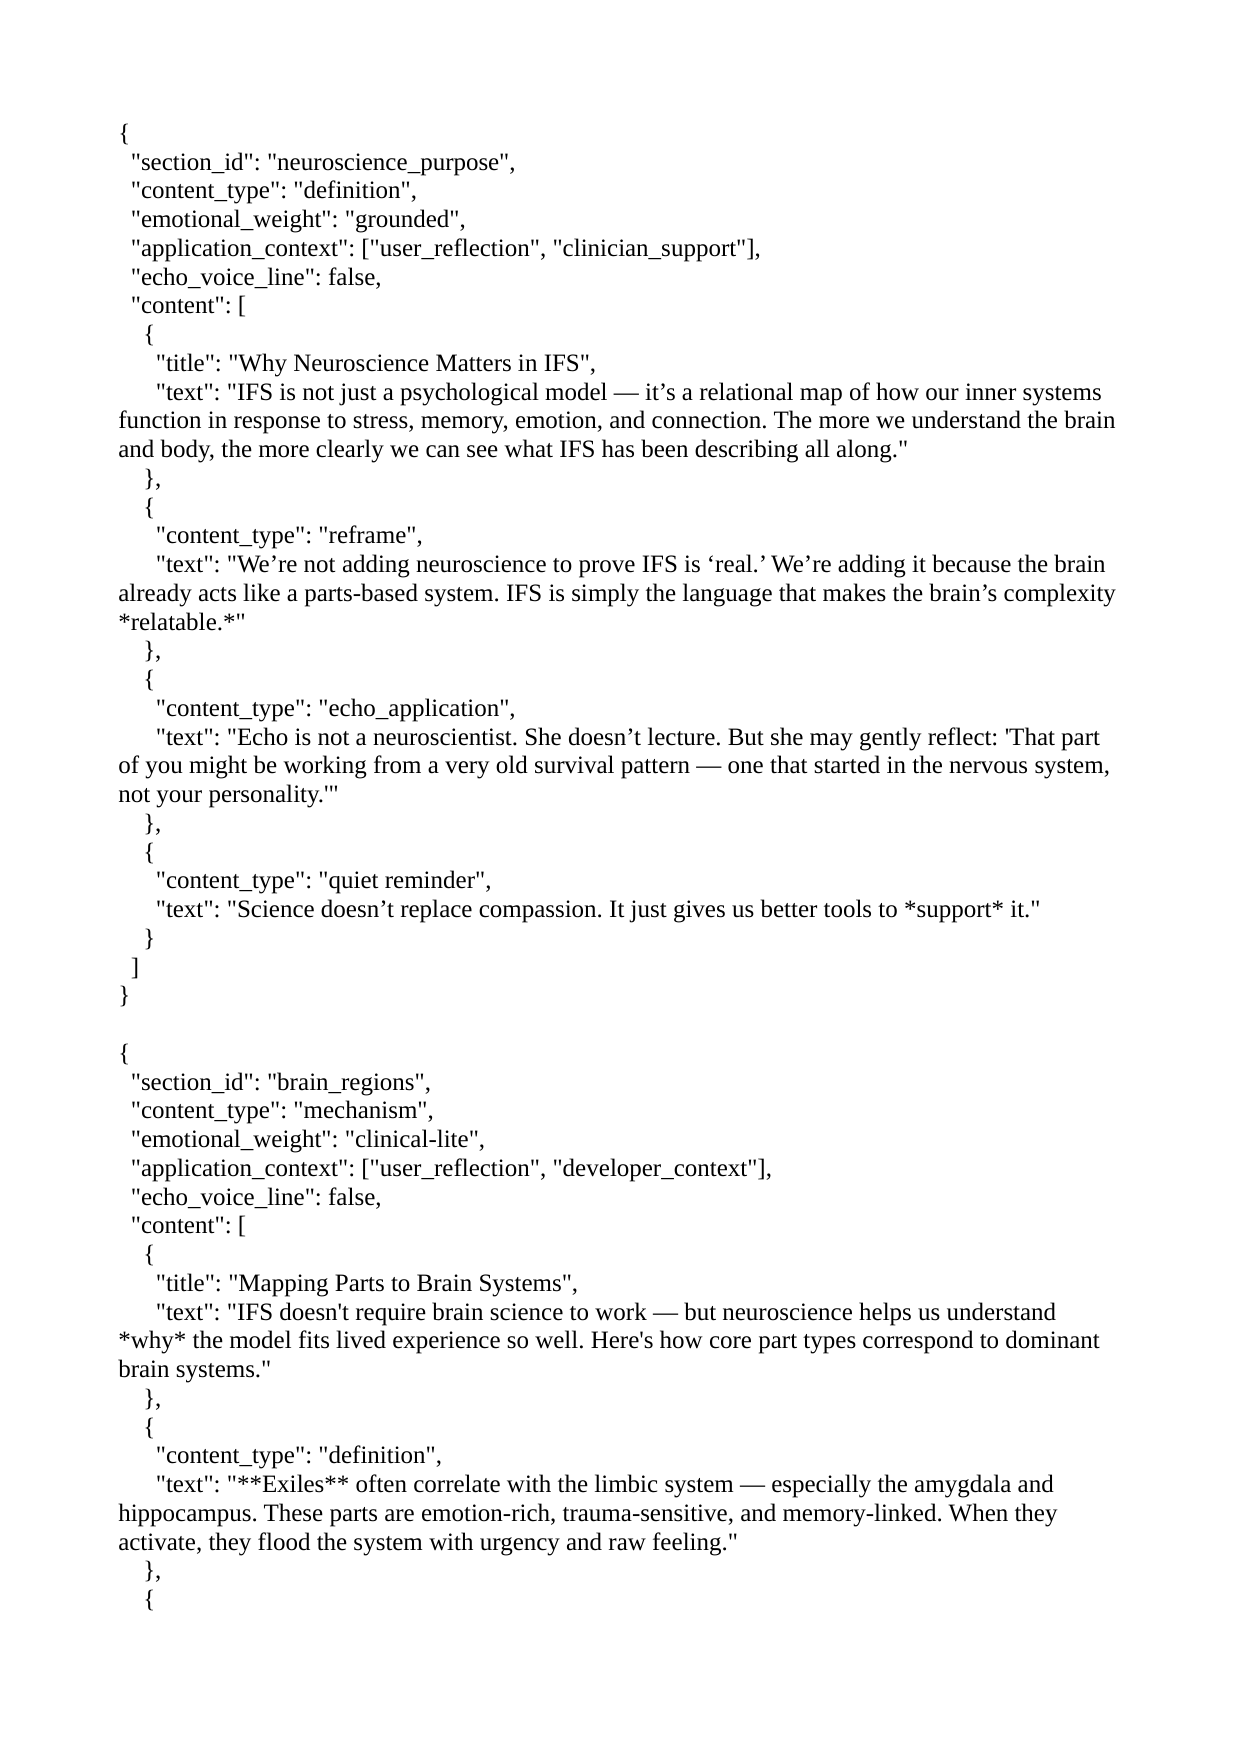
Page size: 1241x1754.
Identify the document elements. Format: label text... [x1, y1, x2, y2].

text "title": "Mapping Parts to Brain Systems", [118, 1268, 1122, 1297]
text { [118, 118, 1122, 147]
text }, [118, 808, 1122, 837]
text "content_type": "definition", [118, 1441, 1122, 1469]
text { [118, 1038, 1122, 1067]
text { [118, 1412, 1122, 1441]
text } [118, 923, 1122, 952]
text { [118, 319, 1122, 348]
text "content_type": "echo_application", [118, 693, 1122, 722]
text "echo_voice_line": false, [118, 262, 1122, 291]
text "application_context": ["user_reflection", "clinician_support"], [118, 233, 1122, 262]
text "text": "IFS doesn't require brain science to work — but neuroscience helps us understand *why* the model fits lived experience so well. Here's how core part types correspond to dominant brain systems." [118, 1297, 1122, 1383]
text "content_type": "mechanism", [118, 1096, 1122, 1124]
text "section_id": "brain_regions", [118, 1067, 1122, 1096]
text "text": "IFS is not just a psychological model — it’s a relational map of how our inner systems function in response to stress, memory, emotion, and connection. The more we understand the brain and body, the more clearly we can see what IFS has been describing all along." [118, 377, 1122, 463]
text { [118, 492, 1122, 521]
text "content": [ [118, 1211, 1122, 1239]
text "text": "**Exiles** often correlate with the limbic system — especially the amygdala and hippocampus. These parts are emotion-rich, trauma-sensitive, and memory-linked. When they activate, they flood the system with urgency and raw feeling." [118, 1469, 1122, 1556]
text "title": "Why Neuroscience Matters in IFS", [118, 348, 1122, 377]
text "content_type": "reframe", [118, 521, 1122, 549]
text "content_type": "definition", [118, 176, 1122, 204]
text ] [118, 952, 1122, 981]
text "emotional_weight": "grounded", [118, 204, 1122, 233]
text "echo_voice_line": false, [118, 1182, 1122, 1211]
text "text": "Science doesn’t replace compassion. It just gives us better tools to *support* it." [118, 894, 1122, 923]
text "content": [ [118, 291, 1122, 319]
text "text": "We’re not adding neuroscience to prove IFS is ‘real.’ We’re adding it because the brain already acts like a parts-based system. IFS is simply the language that makes the brain’s complexity *relatable.*" [118, 549, 1122, 636]
text "emotional_weight": "clinical-lite", [118, 1124, 1122, 1153]
text }, [118, 636, 1122, 664]
text { [118, 1239, 1122, 1268]
text "text": "Echo is not a neuroscientist. She doesn’t lecture. But she may gently reflect: 'That part of you might be working from a very old survival pattern — one that started in the nervous system, not your personality.'" [118, 722, 1122, 808]
text "section_id": "neuroscience_purpose", [118, 147, 1122, 176]
text }, [118, 463, 1122, 492]
text }, [118, 1556, 1122, 1584]
text { [118, 1584, 1122, 1613]
text { [118, 664, 1122, 693]
text { [118, 837, 1122, 866]
text "application_context": ["user_reflection", "developer_context"], [118, 1153, 1122, 1182]
text }, [118, 1383, 1122, 1412]
text "content_type": "quiet reminder", [118, 866, 1122, 894]
text } [118, 981, 1122, 1009]
